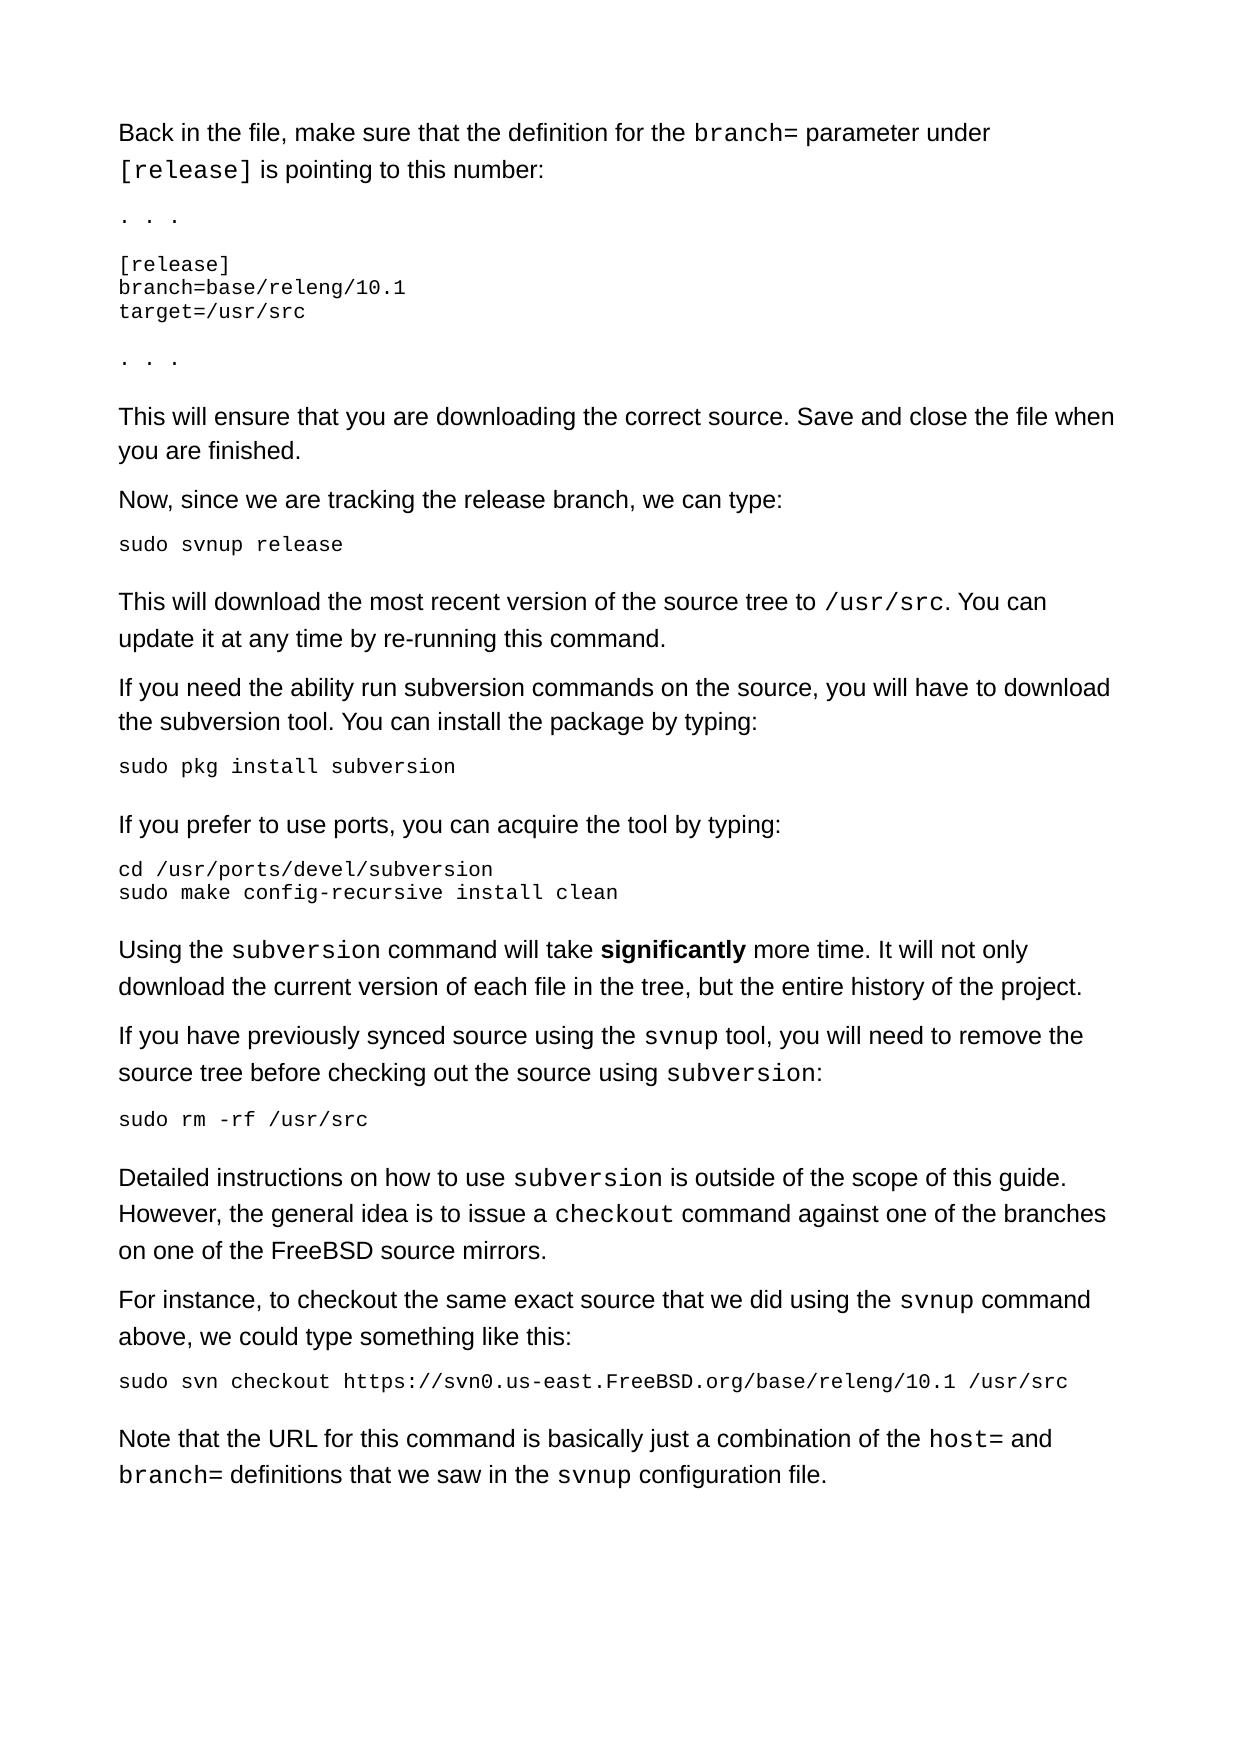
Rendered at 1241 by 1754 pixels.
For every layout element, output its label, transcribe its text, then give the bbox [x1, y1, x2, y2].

text target=/usr/src [118, 301, 1122, 325]
text branch=base/releng/10.1 [118, 277, 1122, 301]
text sudo rm -rf /usr/src [118, 1109, 1122, 1133]
text cd /usr/ports/devel/subversion [118, 859, 1122, 882]
text Now, since we are tracking the release branch, we can type: [118, 485, 1122, 514]
text Back in the file, make sure that the definition for the branch= parameter under [release] is pointing to this number: [118, 118, 1122, 186]
text sudo make config-recursive install clean [118, 882, 1122, 906]
text [release] [118, 254, 1122, 277]
text This will ensure that you are downloading the correct source. Save and close the file when you are finished. [118, 401, 1122, 465]
text If you have previously synced source using the svnup tool, you will need to remove the source tree before checking out the source using subversion: [118, 1021, 1122, 1089]
text If you prefer to use ports, you can acquire the tool by typing: [118, 809, 1122, 838]
text sudo pkg install subversion [118, 756, 1122, 780]
text If you need the ability run subversion commands on the source, you will have to download the subversion tool. You can install the package by typing: [118, 673, 1122, 736]
text Using the subversion command will take significantly more time. It will not only download the current version of each file in the tree, but the entire history of the project. [118, 935, 1122, 1001]
text . . . [118, 348, 1122, 372]
text . . . [118, 206, 1122, 230]
text Note that the URL for this command is basically just a combination of the host= and branch= definitions that we saw in the svnup configuration file. [118, 1424, 1122, 1491]
text Detailed instructions on how to use subversion is outside of the scope of this guide. However, the general idea is to issue a checkout command against one of the branches on one of the FreeBSD source mirrors. [118, 1163, 1122, 1265]
text For instance, to checkout the same exact source that we did using the svnup command above, we could type something like this: [118, 1285, 1122, 1350]
text sudo svn checkout https://svn0.us-east.FreeBSD.org/base/releng/10.1 /usr/src [118, 1371, 1122, 1394]
text sudo svnup release [118, 534, 1122, 558]
text This will download the most recent version of the source tree to /usr/src. You can update it at any time by re-running this command. [118, 587, 1122, 653]
